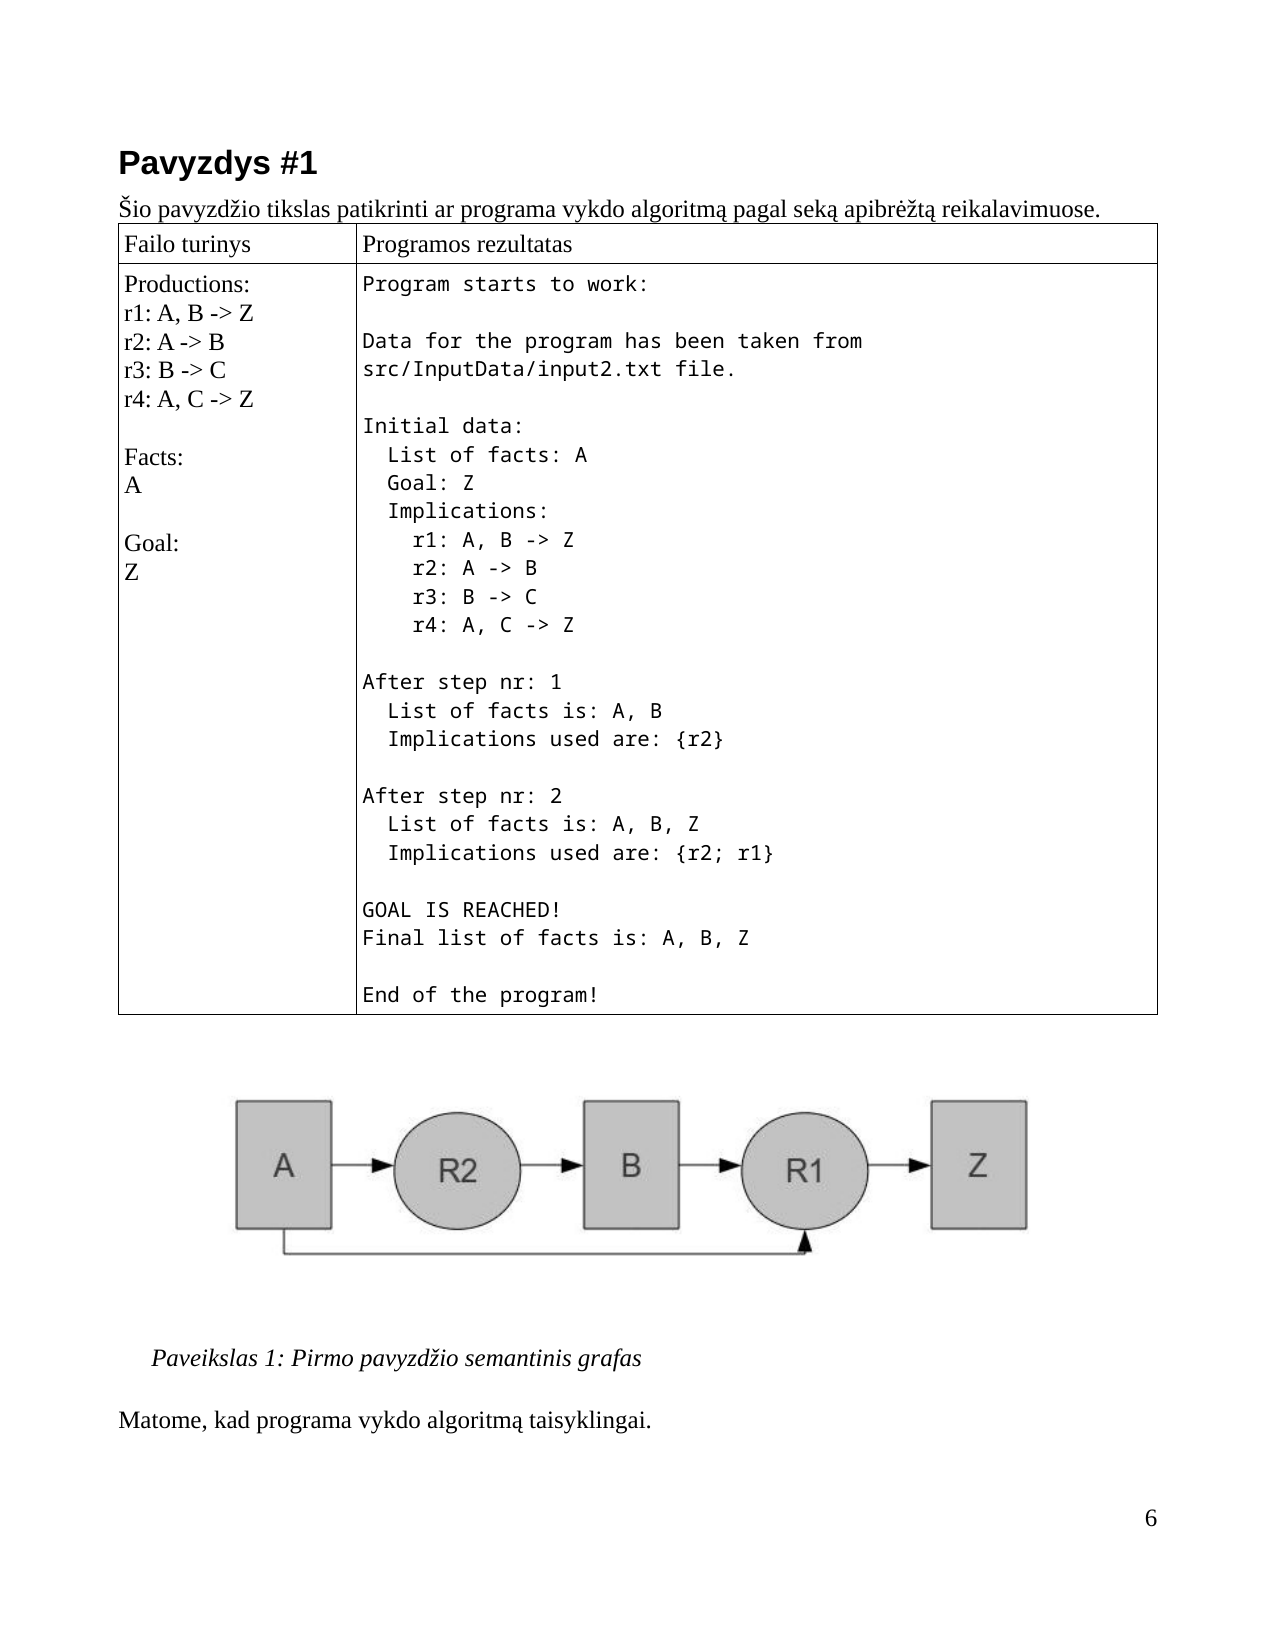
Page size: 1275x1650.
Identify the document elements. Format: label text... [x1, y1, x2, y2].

text Matome, kad programa vykdo algoritmą taisyklingai. [118, 1043, 1157, 1463]
picture [188, 1043, 1087, 1290]
table_header Programos rezultatas [357, 224, 1157, 263]
table_header Failo turinys [119, 224, 356, 263]
table_cell Program starts to work: Data for the program has been taken from src/InputData/input2.txt file. Initial data: List of facts: A Goal: Z Implications: r1: A, B -> Z r2: A -> B r3: B -> C r4: A, C -> Z After step nr: 1 List of facts is: A, B Implications used are: {r2} After step nr: 2 List of facts is: A, B, Z Implications used are: {r2; r1} GOAL IS REACHED! Final list of facts is: A, B, Z End of the program! [357, 264, 1157, 1014]
text Šio pavyzdžio tikslas patikrinti ar programa vykdo algoritmą pagal seką apibrėžtą reikalavimuose. [118, 194, 1157, 223]
subtitle Pavyzdys #1 [118, 143, 1157, 182]
text Paveikslas 1: Pirmo pavyzdžio semantinis grafas [151, 1343, 1124, 1372]
table_cell Productions: r1: A, B -> Z r2: A -> B r3: B -> C r4: A, C -> Z Facts: A Goal: Z [119, 264, 356, 1014]
